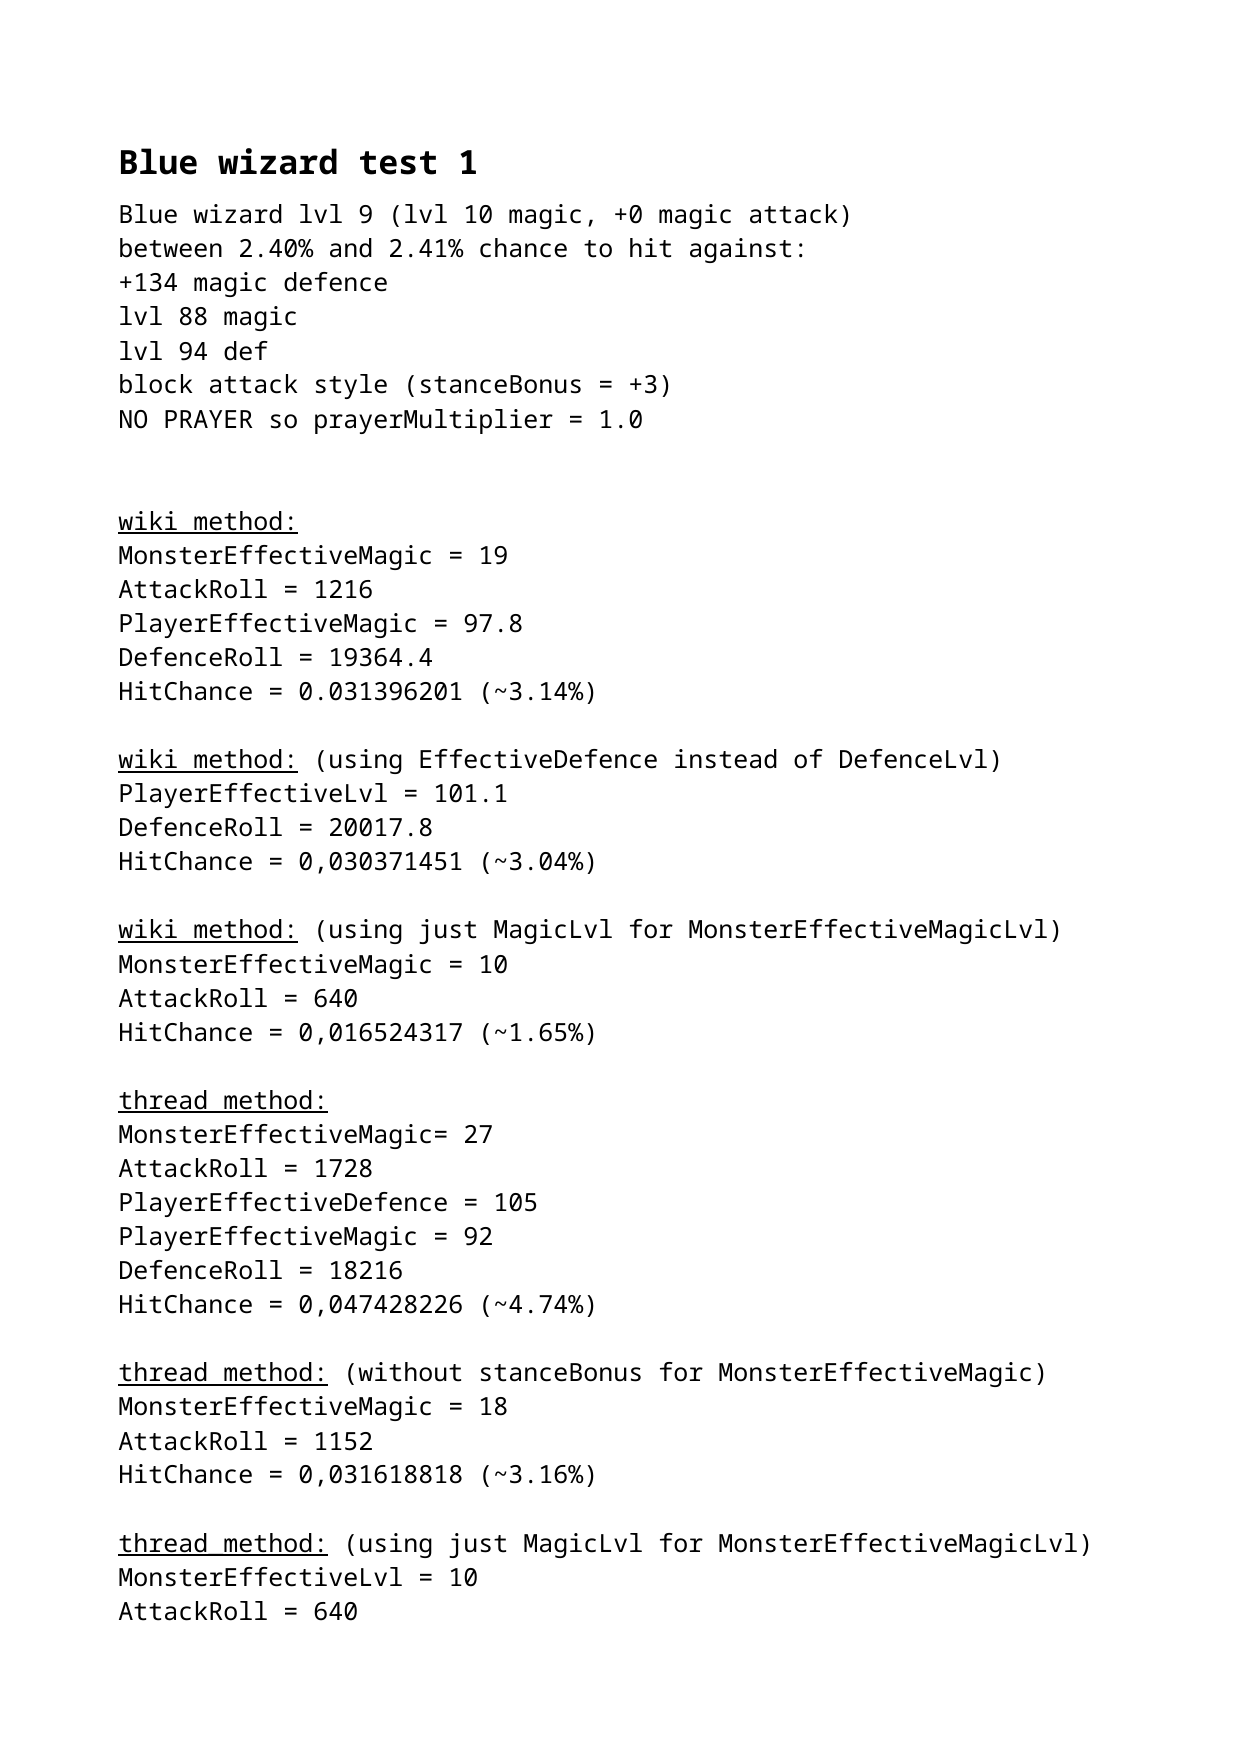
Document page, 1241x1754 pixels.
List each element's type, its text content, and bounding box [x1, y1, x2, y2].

text lvl 88 magic [118, 299, 1122, 333]
text wiki method: (using just MagicLvl for MonsterEffectiveMagicLvl) [118, 912, 1122, 946]
text PlayerEffectiveMagic = 92 [118, 1219, 1122, 1253]
text Blue wizard lvl 9 (lvl 10 magic, +0 magic attack) [118, 197, 1122, 231]
text lvl 94 def [118, 333, 1122, 367]
text PlayerEffectiveLvl = 101.1 [118, 776, 1122, 810]
text MonsterEffectiveMagic= 27 [118, 1117, 1122, 1151]
text between 2.40% and 2.41% chance to hit against: [118, 231, 1122, 265]
text MonsterEffectiveMagic = 19 [118, 537, 1122, 572]
text wiki method: (using EffectiveDefence instead of DefenceLvl) [118, 742, 1122, 776]
text AttackRoll = 1216 [118, 572, 1122, 606]
text PlayerEffectiveMagic = 97.8 [118, 606, 1122, 640]
text block attack style (stanceBonus = +3) [118, 367, 1122, 401]
text PlayerEffectiveDefence = 105 [118, 1185, 1122, 1219]
text NO PRAYER so prayerMultiplier = 1.0 [118, 401, 1122, 435]
text +134 magic defence [118, 265, 1122, 299]
text HitChance = 0,031618818 (~3.16%) [118, 1457, 1122, 1491]
text HitChance = 0.031396201 (~3.14%) [118, 674, 1122, 708]
text HitChance = 0,047428226 (~4.74%) [118, 1287, 1122, 1321]
text wiki method: [118, 503, 1122, 537]
text thread_method: (using just MagicLvl for MonsterEffectiveMagicLvl) [118, 1525, 1122, 1559]
text AttackRoll = 1152 [118, 1423, 1122, 1457]
text MonsterEffectiveMagic = 18 [118, 1389, 1122, 1423]
text DefenceRoll = 19364.4 [118, 640, 1122, 674]
text DefenceRoll = 20017.8 [118, 810, 1122, 844]
subtitle Blue wizard test 1 [118, 139, 1122, 184]
text AttackRoll = 640 [118, 980, 1122, 1014]
text HitChance = 0,030371451 (~3.04%) [118, 844, 1122, 878]
text HitChance = 0,016524317 (~1.65%) [118, 1014, 1122, 1048]
text DefenceRoll = 18216 [118, 1253, 1122, 1287]
text AttackRoll = 640 [118, 1593, 1122, 1627]
text MonsterEffectiveLvl = 10 [118, 1559, 1122, 1593]
text MonsterEffectiveMagic = 10 [118, 946, 1122, 980]
text thread method: [118, 1082, 1122, 1117]
text AttackRoll = 1728 [118, 1151, 1122, 1185]
text thread method: (without stanceBonus for MonsterEffectiveMagic) [118, 1355, 1122, 1389]
